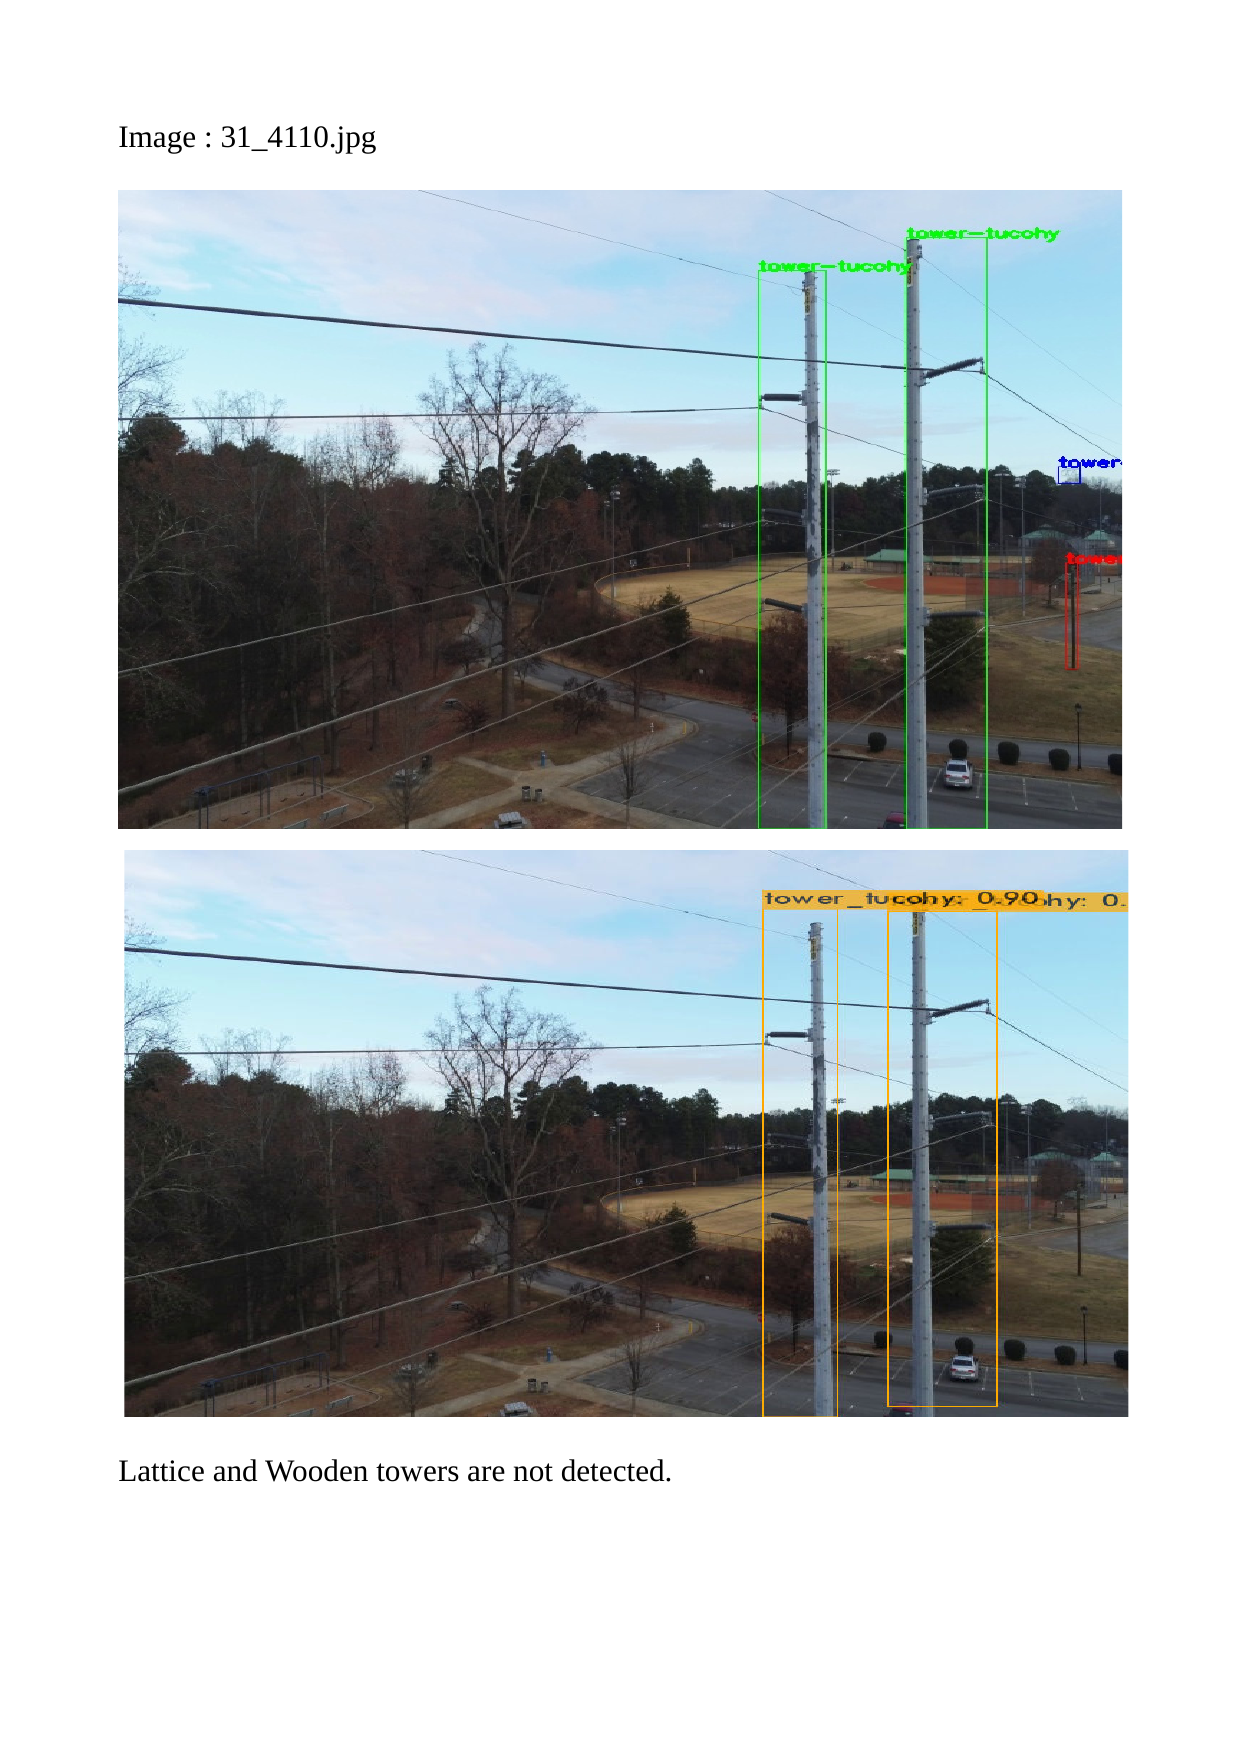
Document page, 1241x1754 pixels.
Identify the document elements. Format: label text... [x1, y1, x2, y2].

picture [124, 850, 1129, 1417]
text Image : 31_4110.jpg [118, 118, 1122, 154]
picture [118, 190, 1123, 829]
text Lattice and Wooden towers are not detected. [118, 1452, 1122, 1488]
